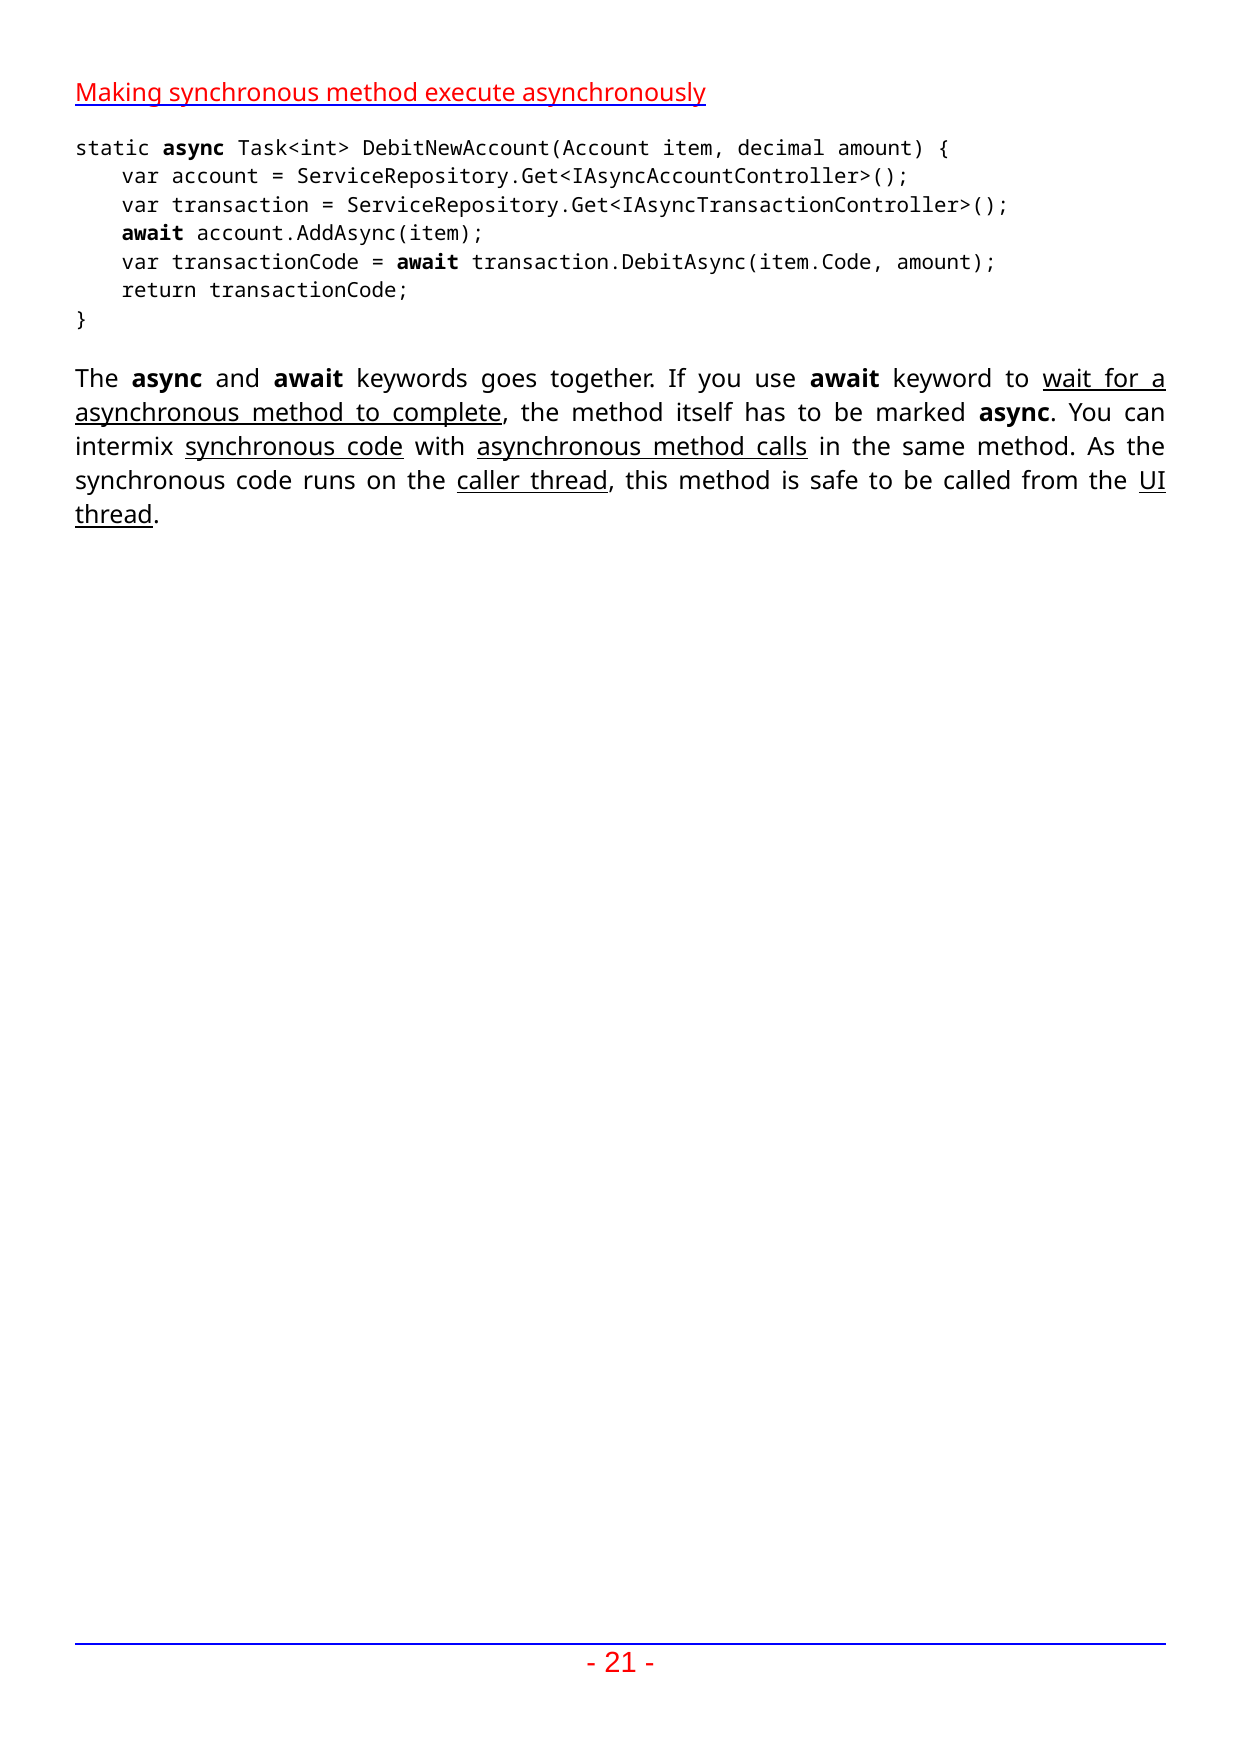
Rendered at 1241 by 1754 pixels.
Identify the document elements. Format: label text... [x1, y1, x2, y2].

text var transactionCode = await transaction.DebitAsync(item.Code, amount); [75, 247, 1166, 275]
text var transaction = ServiceRepository.Get<IAsyncTransactionController>(); [75, 190, 1166, 218]
text } [75, 304, 1166, 332]
text static async Task<int> DebitNewAccount(Account item, decimal amount) { [75, 133, 1166, 162]
text var account = ServiceRepository.Get<IAsyncAccountController>(); [75, 162, 1166, 190]
text return transactionCode; [75, 275, 1166, 304]
text await account.AddAsync(item); [75, 218, 1166, 247]
text The async and await keywords goes together. If you use await keyword to wait for a asynchronous method to complete, the method itself has to be marked async. You can intermix synchronous code with asynchronous method calls in the same method. As the synchronous code runs on the caller thread, this method is safe to be called from the UI thread. [75, 361, 1166, 531]
text Making synchronous method execute asynchronously [75, 75, 1166, 109]
